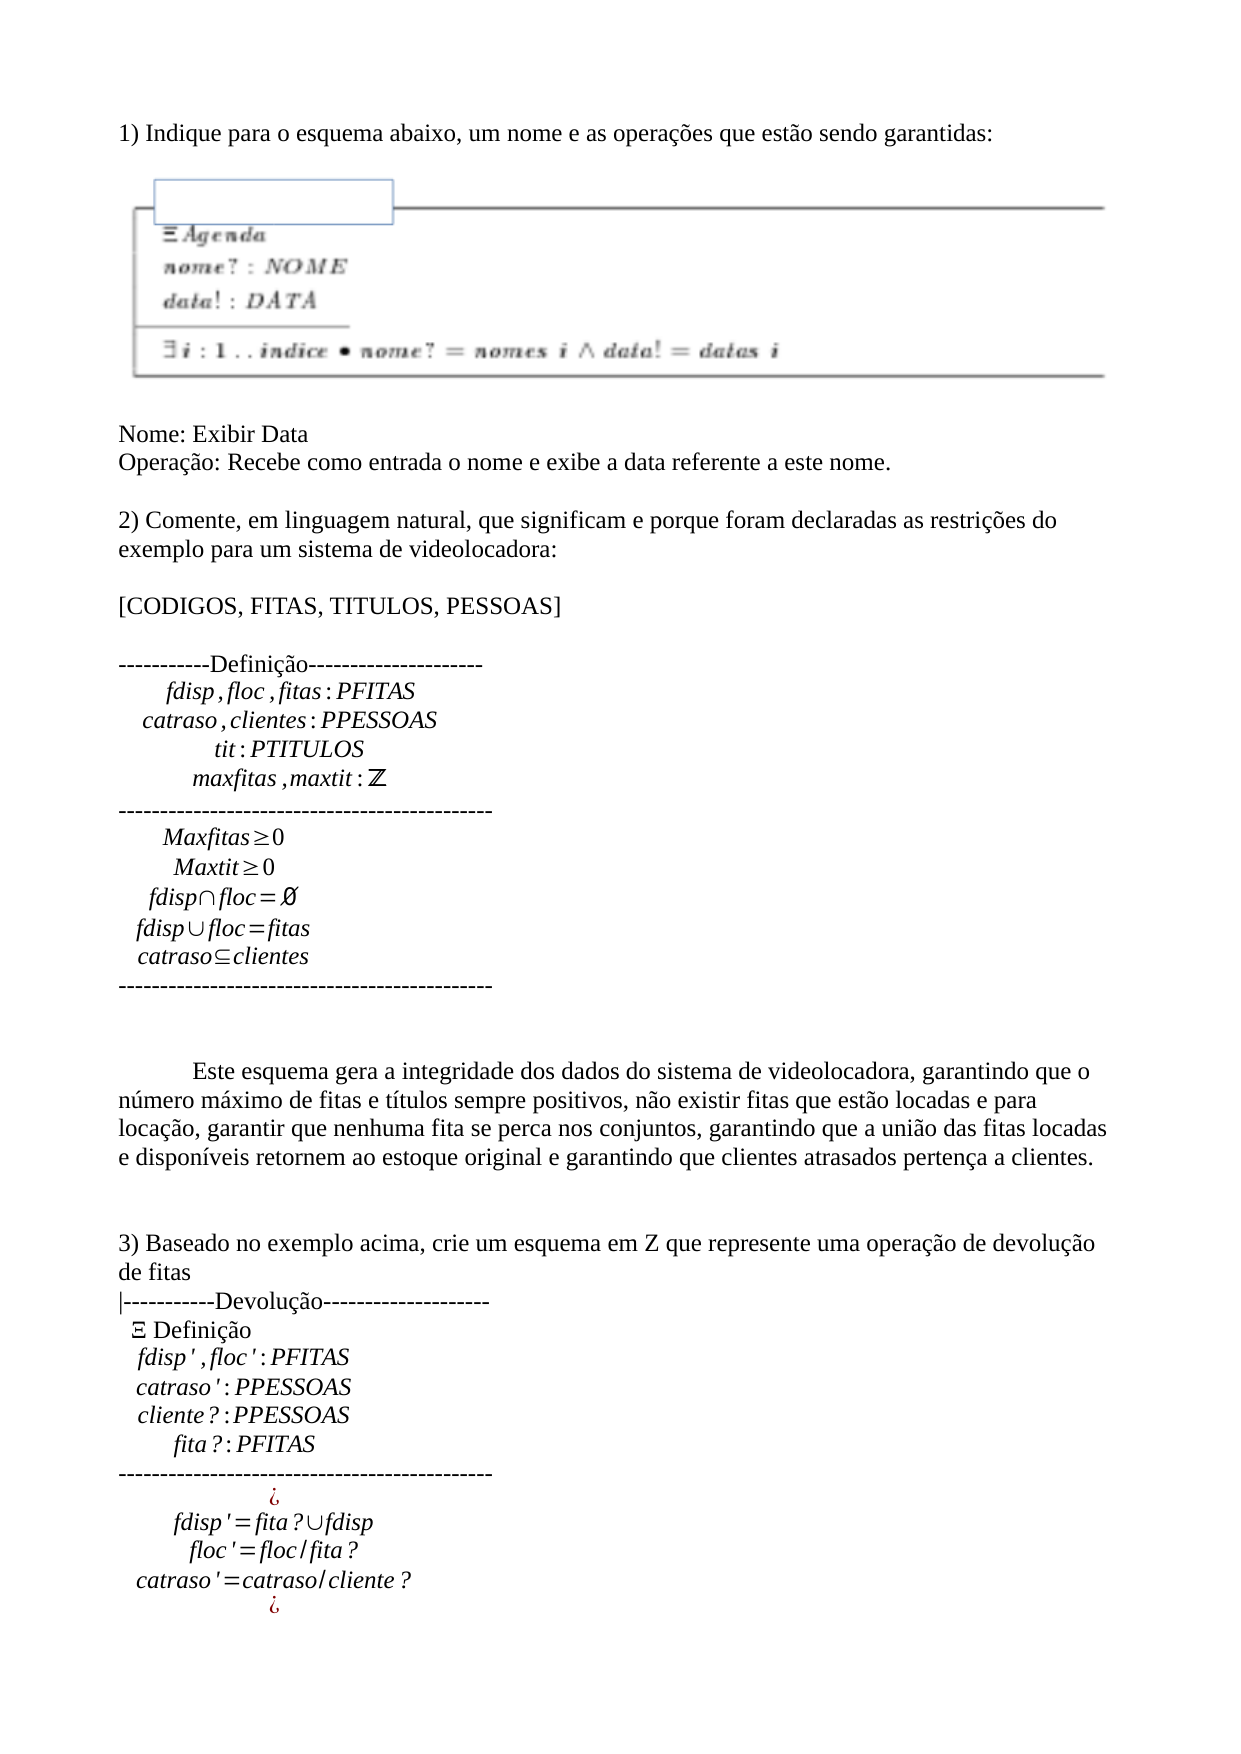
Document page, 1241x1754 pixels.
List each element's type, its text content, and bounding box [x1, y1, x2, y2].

text Nome: Exibir Data [118, 419, 1122, 447]
text --------------------------------------------- [118, 795, 1122, 824]
text |-----------Devolução-------------------- [118, 1286, 1122, 1315]
text --------------------------------------------- [118, 1458, 1122, 1487]
text --------------------------------------------- [118, 970, 1122, 998]
text 2) Comente, em linguagem natural, que significam e porque foram declaradas as restrições do exemplo para um sistema de videolocadora: [118, 505, 1122, 562]
text -----------Definição--------------------- [118, 649, 1122, 677]
text [CODIGOS, FITAS, TITULOS, PESSOAS] [118, 591, 1122, 620]
text 3) Baseado no exemplo acima, crie um esquema em Z que represente uma operação de devolução de fitas [118, 1228, 1122, 1286]
text Ξ Definição [118, 1315, 1122, 1343]
text 1) Indique para o esquema abaixo, um nome e as operações que estão sendo garantidas: [118, 118, 1122, 147]
text Este esquema gera a integridade dos dados do sistema de videolocadora, garantindo que o número máximo de fitas e títulos sempre positivos, não existir fitas que estão locadas e para locação, garantir que nenhuma fita se perca nos conjuntos, garantindo que a união das fitas locadas e disponíveis retornem ao estoque original e garantindo que clientes atrasados pertença a clientes. [118, 1056, 1122, 1171]
picture [118, 175, 1123, 390]
text Operação: Recebe como entrada o nome e exibe a data referente a este nome. [118, 447, 1122, 476]
